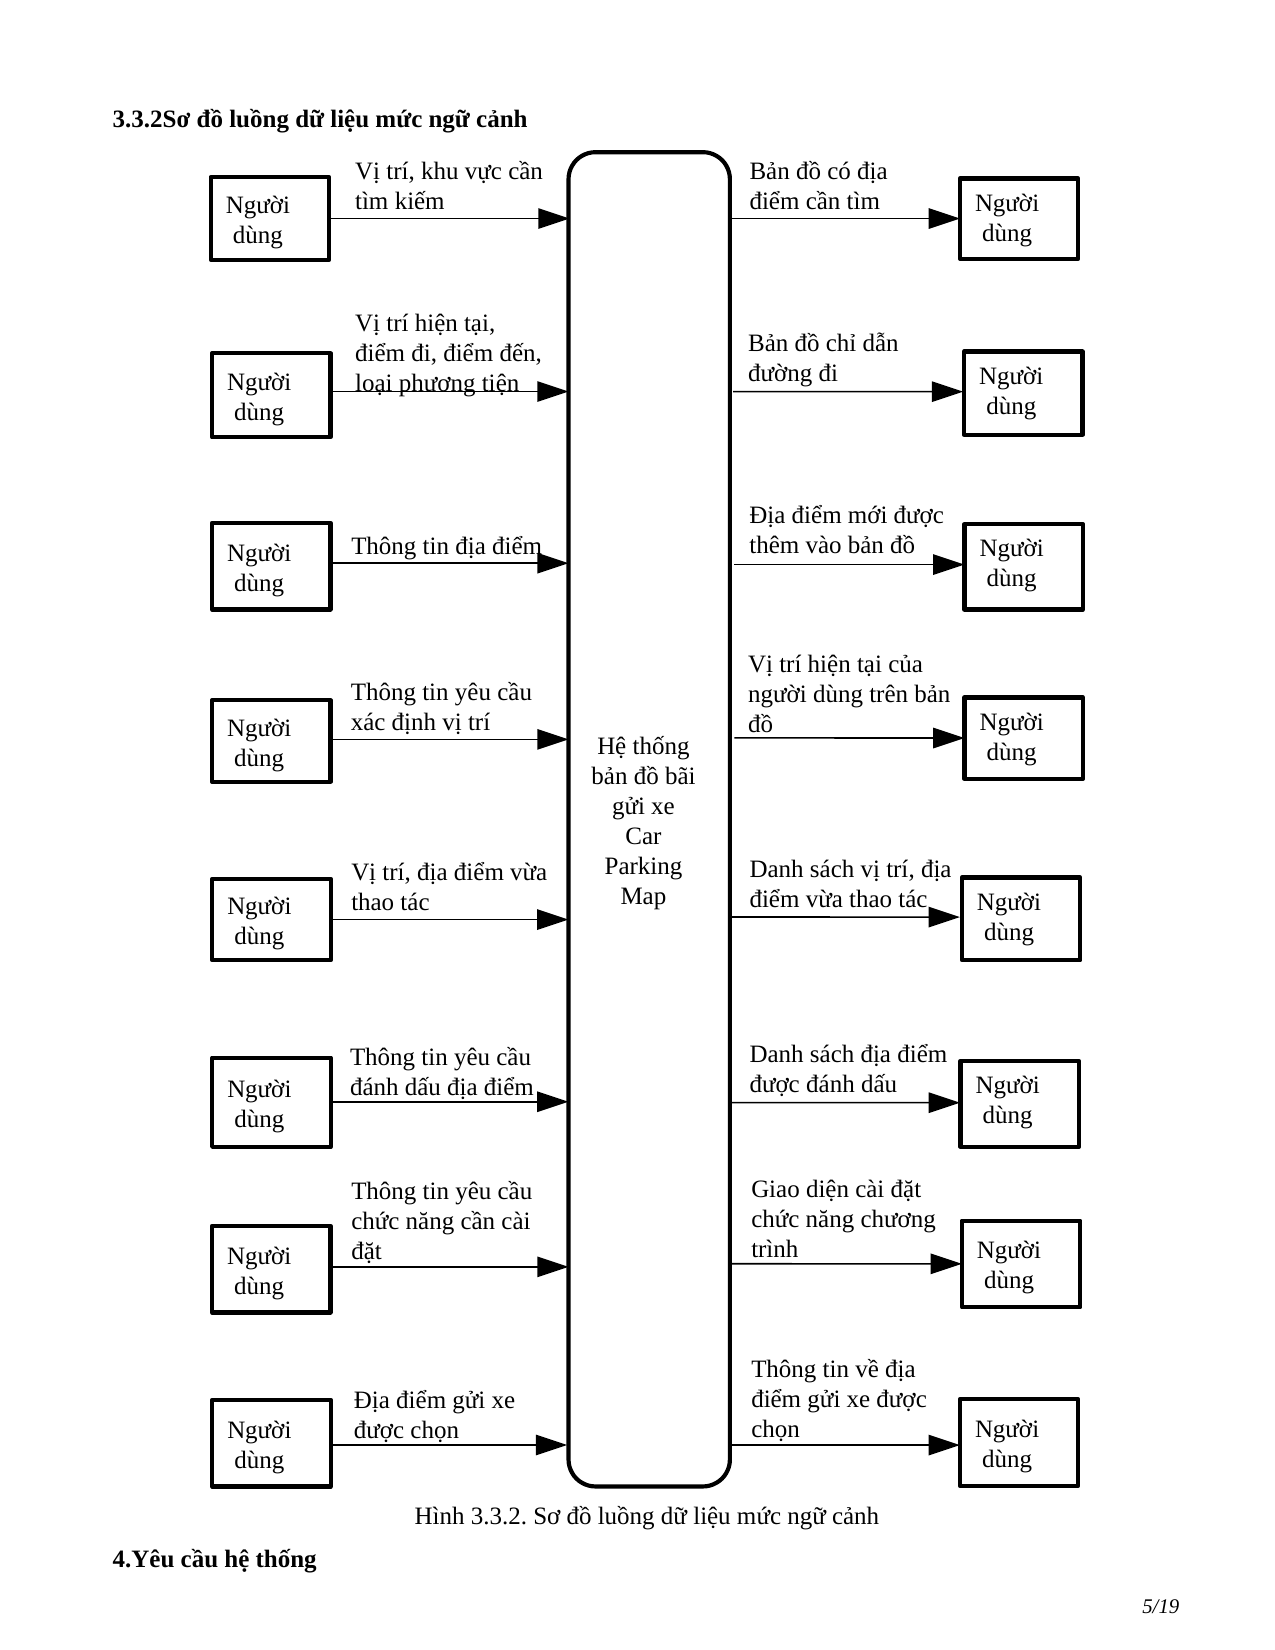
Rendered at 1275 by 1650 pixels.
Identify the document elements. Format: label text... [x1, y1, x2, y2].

text Hình 3.3.2. Sơ đồ luồng dữ liệu mức ngữ cảnh [112, 1501, 1181, 1530]
list Sơ đồ luồng dữ liệu mức ngữ cảnh [112, 104, 1181, 132]
list Yêu cầu hệ thống [112, 1544, 1181, 1573]
